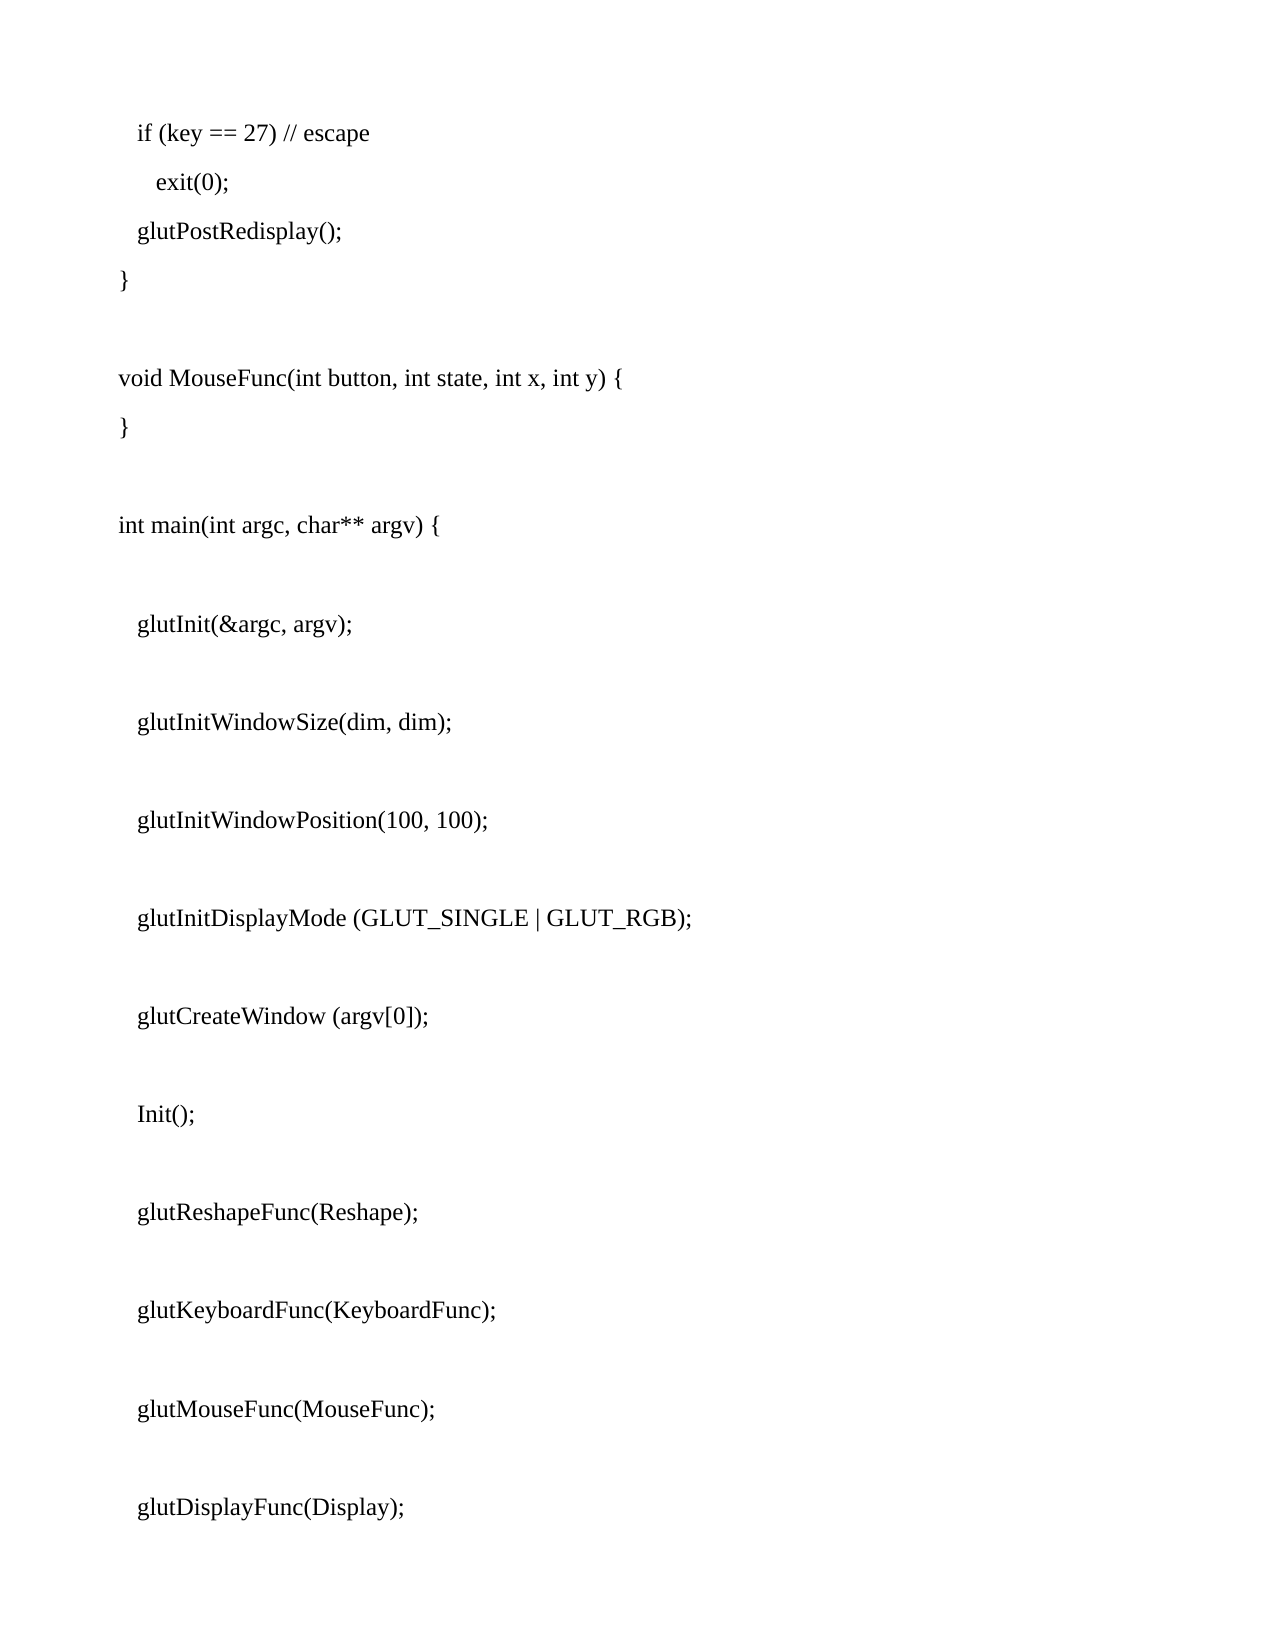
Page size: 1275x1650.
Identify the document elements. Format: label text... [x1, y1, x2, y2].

text glutInitDisplayMode (GLUT_SINGLE | GLUT_RGB); [118, 903, 1157, 932]
text void MouseFunc(int button, int state, int x, int y) { [118, 363, 1157, 392]
text int main(int argc, char** argv) { [118, 511, 1157, 539]
text } [118, 412, 1157, 441]
text if (key == 27) // escape [118, 118, 1157, 147]
text glutMouseFunc(MouseFunc); [118, 1394, 1157, 1422]
text glutDisplayFunc(Display); [118, 1492, 1157, 1521]
text glutPostRedisplay(); [118, 216, 1157, 245]
text glutInit(&argc, argv); [118, 609, 1157, 637]
text glutCreateWindow (argv[0]); [118, 1001, 1157, 1030]
text Init(); [118, 1099, 1157, 1128]
text glutKeyboardFunc(KeyboardFunc); [118, 1296, 1157, 1324]
text glutInitWindowPosition(100, 100); [118, 805, 1157, 834]
text glutReshapeFunc(Reshape); [118, 1197, 1157, 1226]
text exit(0); [118, 167, 1157, 196]
text } [118, 265, 1157, 294]
text glutInitWindowSize(dim, dim); [118, 707, 1157, 736]
